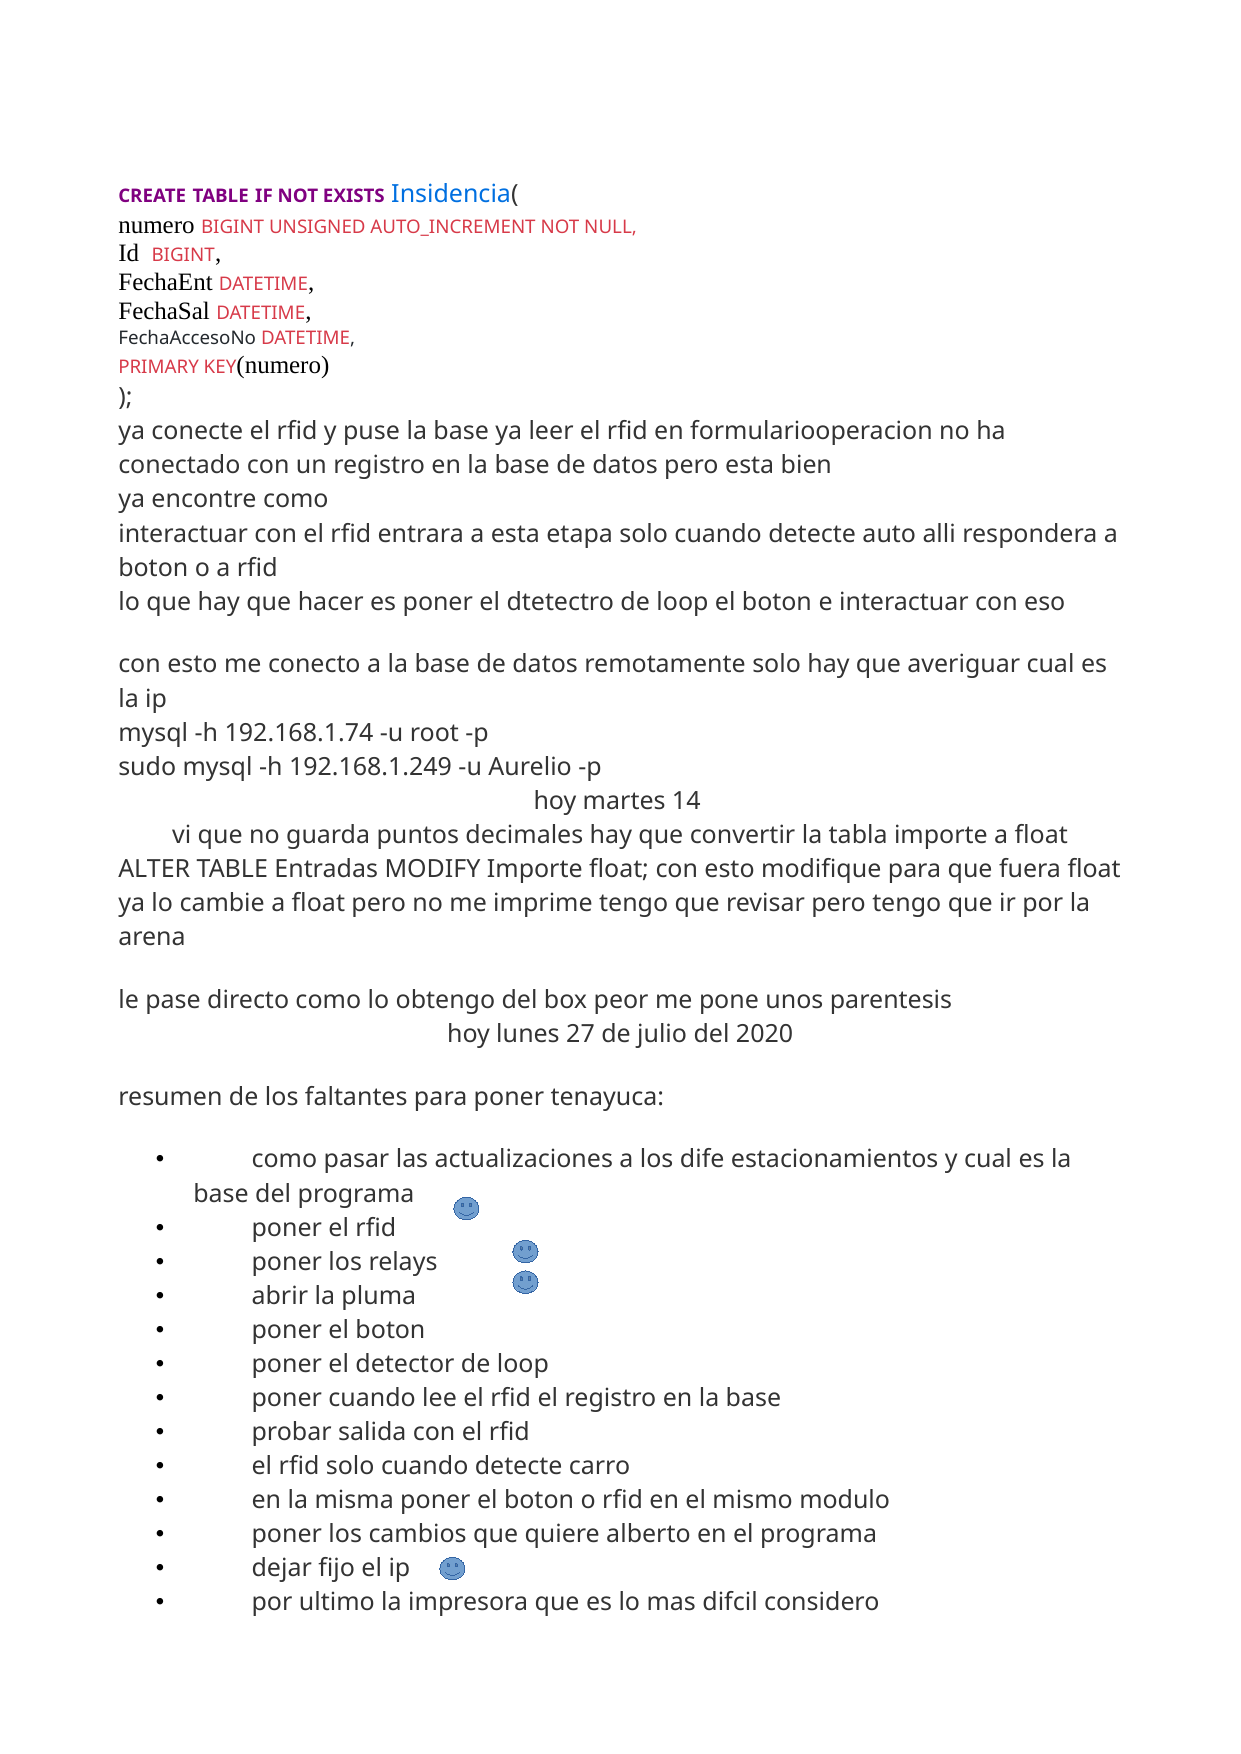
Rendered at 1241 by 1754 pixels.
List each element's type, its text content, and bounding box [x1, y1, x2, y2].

text PRIMARY KEY(numero) [118, 350, 1122, 379]
text mysql -h 192.168.1.74 -u root -p [118, 714, 1122, 748]
list en la misma poner el boton o rfid en el mismo modulo [156, 1482, 1122, 1516]
list abrir la pluma [156, 1277, 1122, 1311]
text hoy martes 14 [118, 782, 1122, 816]
text lo que hay que hacer es poner el dtetectro de loop el boton e interactuar con eso [118, 583, 1122, 617]
list poner los relays [156, 1243, 1122, 1277]
list probar salida con el rfid [156, 1414, 1122, 1448]
list poner el boton [156, 1311, 1122, 1346]
text Id BIGINT, [118, 238, 1122, 267]
text numero BIGINT UNSIGNED AUTO_INCREMENT NOT NULL, [118, 210, 1122, 238]
text ya lo cambie a float pero no me imprime tengo que revisar pero tengo que ir por la arena [118, 884, 1122, 953]
text ya encontre como [118, 481, 1122, 515]
text con esto me conecto a la base de datos remotamente solo hay que averiguar cual es la ip [118, 646, 1122, 714]
list poner el detector de loop [156, 1346, 1122, 1379]
list como pasar las actualizaciones a los dife estacionamientos y cual es la base del programa [156, 1141, 1122, 1209]
text le pase directo como lo obtengo del box peor me pone unos parentesis [118, 981, 1122, 1016]
list poner los cambios que quiere alberto en el programa [156, 1516, 1122, 1550]
text ALTER TABLE Entradas MODIFY Importe float; con esto modifique para que fuera float [118, 851, 1122, 884]
list por ultimo la impresora que es lo mas difcil considero [156, 1584, 1122, 1618]
text FechaAccesoNo DATETIME, [118, 325, 1122, 350]
text FechaSal DATETIME, [118, 296, 1122, 325]
text hoy lunes 27 de julio del 2020 [118, 1016, 1122, 1049]
list dejar fijo el ip [156, 1550, 1122, 1584]
list poner el rfid [156, 1209, 1122, 1243]
text sudo mysql -h 192.168.1.249 -u Aurelio -p [118, 748, 1122, 782]
text resumen de los faltantes para poner tenayuca: [118, 1078, 1122, 1112]
text FechaEnt DATETIME, [118, 267, 1122, 296]
list el rfid solo cuando detecte carro [156, 1448, 1122, 1482]
text vi que no guarda puntos decimales hay que convertir la tabla importe a float [118, 816, 1122, 851]
text ya conecte el rfid y puse la base ya leer el rfid en formulariooperacion no ha conectado con un registro en la base de datos pero esta bien [118, 413, 1122, 481]
text interactuar con el rfid entrara a esta etapa solo cuando detecte auto alli respondera a boton o a rfid [118, 515, 1122, 583]
list poner cuando lee el rfid el registro en la base [156, 1379, 1122, 1414]
text ); [118, 379, 1122, 413]
text CREATE TABLE IF NOT EXISTS Insidencia( [118, 176, 1122, 210]
